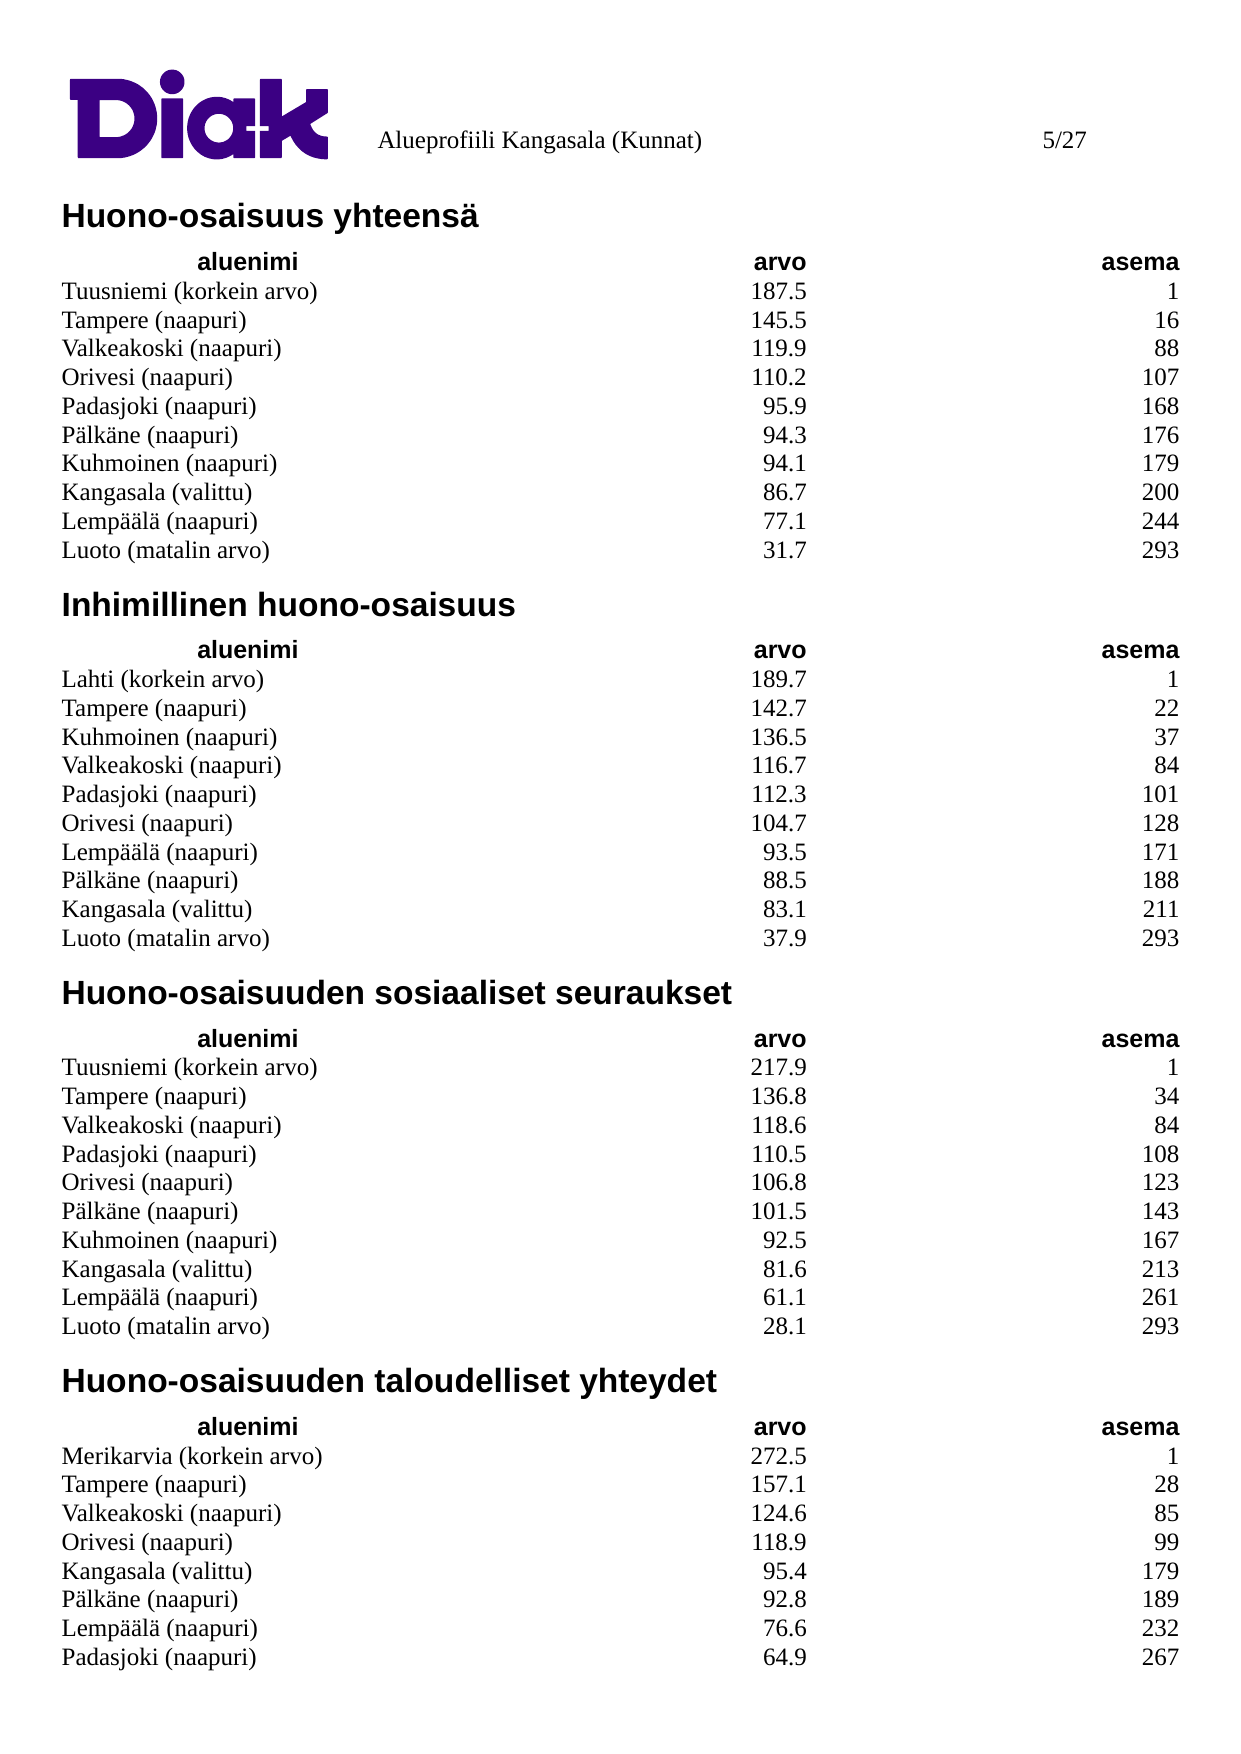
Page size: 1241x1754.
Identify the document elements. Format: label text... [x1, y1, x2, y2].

table_cell 123 [806, 1168, 1179, 1196]
table_cell 28.1 [434, 1311, 806, 1340]
table_cell 37 [806, 722, 1179, 751]
table_cell 261 [806, 1283, 1179, 1311]
table_cell Kangasala (valittu) [61, 477, 434, 506]
table_cell 95.9 [434, 391, 806, 420]
table_cell Pälkäne (naapuri) [61, 866, 434, 894]
table_cell Kuhmoinen (naapuri) [61, 1225, 434, 1254]
table_header arvo [434, 247, 806, 276]
table_cell 168 [806, 391, 1179, 420]
table_cell 81.6 [434, 1254, 806, 1282]
table_cell Pälkäne (naapuri) [61, 1585, 434, 1613]
table_cell Merikarvia (korkein arvo) [61, 1441, 434, 1469]
table_cell 176 [806, 420, 1179, 448]
table_cell 232 [806, 1613, 1179, 1642]
table_header asema [806, 1024, 1179, 1052]
table_cell 88 [806, 334, 1179, 362]
table_header aluenimi [61, 1412, 434, 1441]
table_cell Kangasala (valittu) [61, 894, 434, 923]
table_cell 189 [806, 1585, 1179, 1613]
table_cell 1 [806, 1441, 1179, 1469]
table_cell Tampere (naapuri) [61, 305, 434, 333]
table_cell 37.9 [434, 923, 806, 952]
table_cell 1 [806, 664, 1179, 693]
table_cell 110.2 [434, 362, 806, 391]
table_cell 293 [806, 1311, 1179, 1340]
table_header asema [806, 636, 1179, 664]
table_cell 104.7 [434, 808, 806, 837]
table_cell Tampere (naapuri) [61, 693, 434, 722]
table_cell Padasjoki (naapuri) [61, 1642, 434, 1671]
table_cell 211 [806, 894, 1179, 923]
table_header asema [806, 1412, 1179, 1441]
table_cell 1 [806, 276, 1179, 305]
table_cell 64.9 [434, 1642, 806, 1671]
table_cell 272.5 [434, 1441, 806, 1469]
table_header arvo [434, 1024, 806, 1052]
table_cell Lempäälä (naapuri) [61, 837, 434, 866]
table_cell Luoto (matalin arvo) [61, 535, 434, 563]
table_cell 31.7 [434, 535, 806, 563]
table_cell 112.3 [434, 779, 806, 808]
table_cell 116.7 [434, 751, 806, 779]
subtitle Huono-osaisuus yhteensä [61, 196, 1179, 235]
table_cell 61.1 [434, 1283, 806, 1311]
table_cell 88.5 [434, 866, 806, 894]
table_cell 187.5 [434, 276, 806, 305]
table_cell 34 [806, 1081, 1179, 1110]
table_cell Orivesi (naapuri) [61, 1527, 434, 1556]
table_cell Tuusniemi (korkein arvo) [61, 1053, 434, 1081]
table_cell 93.5 [434, 837, 806, 866]
subtitle Huono-osaisuuden sosiaaliset seuraukset [61, 973, 1179, 1011]
table_cell 179 [806, 1556, 1179, 1584]
table_cell Pälkäne (naapuri) [61, 1196, 434, 1225]
table_cell 179 [806, 449, 1179, 477]
table_header arvo [434, 1412, 806, 1441]
table_cell Luoto (matalin arvo) [61, 923, 434, 952]
table_cell 92.5 [434, 1225, 806, 1254]
table_cell 83.1 [434, 894, 806, 923]
table_cell Padasjoki (naapuri) [61, 779, 434, 808]
table_cell 128 [806, 808, 1179, 837]
table_cell 84 [806, 1110, 1179, 1139]
table_cell Tampere (naapuri) [61, 1470, 434, 1498]
table_cell Orivesi (naapuri) [61, 808, 434, 837]
table_cell 108 [806, 1139, 1179, 1167]
table_cell 188 [806, 866, 1179, 894]
table_header aluenimi [61, 247, 434, 276]
subtitle Huono-osaisuuden taloudelliset yhteydet [61, 1361, 1179, 1399]
table_cell 86.7 [434, 477, 806, 506]
table_cell Lahti (korkein arvo) [61, 664, 434, 693]
table_cell 16 [806, 305, 1179, 333]
table_cell 217.9 [434, 1053, 806, 1081]
table_cell Valkeakoski (naapuri) [61, 334, 434, 362]
table_cell 92.8 [434, 1585, 806, 1613]
table_cell 99 [806, 1527, 1179, 1556]
table_cell 213 [806, 1254, 1179, 1282]
table_cell Kuhmoinen (naapuri) [61, 449, 434, 477]
table_cell 22 [806, 693, 1179, 722]
table_cell 101 [806, 779, 1179, 808]
table_cell Pälkäne (naapuri) [61, 420, 434, 448]
table_cell Kuhmoinen (naapuri) [61, 722, 434, 751]
table_cell 145.5 [434, 305, 806, 333]
table_cell 167 [806, 1225, 1179, 1254]
table_cell 107 [806, 362, 1179, 391]
table_cell Valkeakoski (naapuri) [61, 1110, 434, 1139]
table_cell 77.1 [434, 506, 806, 535]
table_cell Lempäälä (naapuri) [61, 1613, 434, 1642]
table_cell Tampere (naapuri) [61, 1081, 434, 1110]
table_cell 84 [806, 751, 1179, 779]
table_cell 119.9 [434, 334, 806, 362]
table_cell 293 [806, 923, 1179, 952]
table_cell 118.6 [434, 1110, 806, 1139]
table_cell 76.6 [434, 1613, 806, 1642]
table_cell 95.4 [434, 1556, 806, 1584]
table_cell 101.5 [434, 1196, 806, 1225]
table_cell 136.8 [434, 1081, 806, 1110]
table_cell Lempäälä (naapuri) [61, 1283, 434, 1311]
table_cell 267 [806, 1642, 1179, 1671]
table_cell 94.1 [434, 449, 806, 477]
table_cell 85 [806, 1498, 1179, 1527]
table_cell 244 [806, 506, 1179, 535]
table_cell 200 [806, 477, 1179, 506]
table_header aluenimi [61, 1024, 434, 1052]
table_cell 110.5 [434, 1139, 806, 1167]
table_cell 171 [806, 837, 1179, 866]
table_cell Padasjoki (naapuri) [61, 1139, 434, 1167]
table_cell Orivesi (naapuri) [61, 1168, 434, 1196]
table_cell Valkeakoski (naapuri) [61, 1498, 434, 1527]
table_cell 189.7 [434, 664, 806, 693]
table_cell 94.3 [434, 420, 806, 448]
table_cell Orivesi (naapuri) [61, 362, 434, 391]
table_header arvo [434, 636, 806, 664]
table_cell 142.7 [434, 693, 806, 722]
table_cell 293 [806, 535, 1179, 563]
table_cell 143 [806, 1196, 1179, 1225]
table_cell Valkeakoski (naapuri) [61, 751, 434, 779]
table_cell 124.6 [434, 1498, 806, 1527]
table_header aluenimi [61, 636, 434, 664]
table_cell 28 [806, 1470, 1179, 1498]
table_cell 136.5 [434, 722, 806, 751]
table_cell 1 [806, 1053, 1179, 1081]
table_cell Padasjoki (naapuri) [61, 391, 434, 420]
subtitle Inhimillinen huono-osaisuus [61, 584, 1179, 623]
table_cell 106.8 [434, 1168, 806, 1196]
table_cell Tuusniemi (korkein arvo) [61, 276, 434, 305]
table_cell 157.1 [434, 1470, 806, 1498]
table_cell Kangasala (valittu) [61, 1254, 434, 1282]
table_cell Kangasala (valittu) [61, 1556, 434, 1584]
table_cell 118.9 [434, 1527, 806, 1556]
table_cell Luoto (matalin arvo) [61, 1311, 434, 1340]
table_header asema [806, 247, 1179, 276]
table_cell Lempäälä (naapuri) [61, 506, 434, 535]
